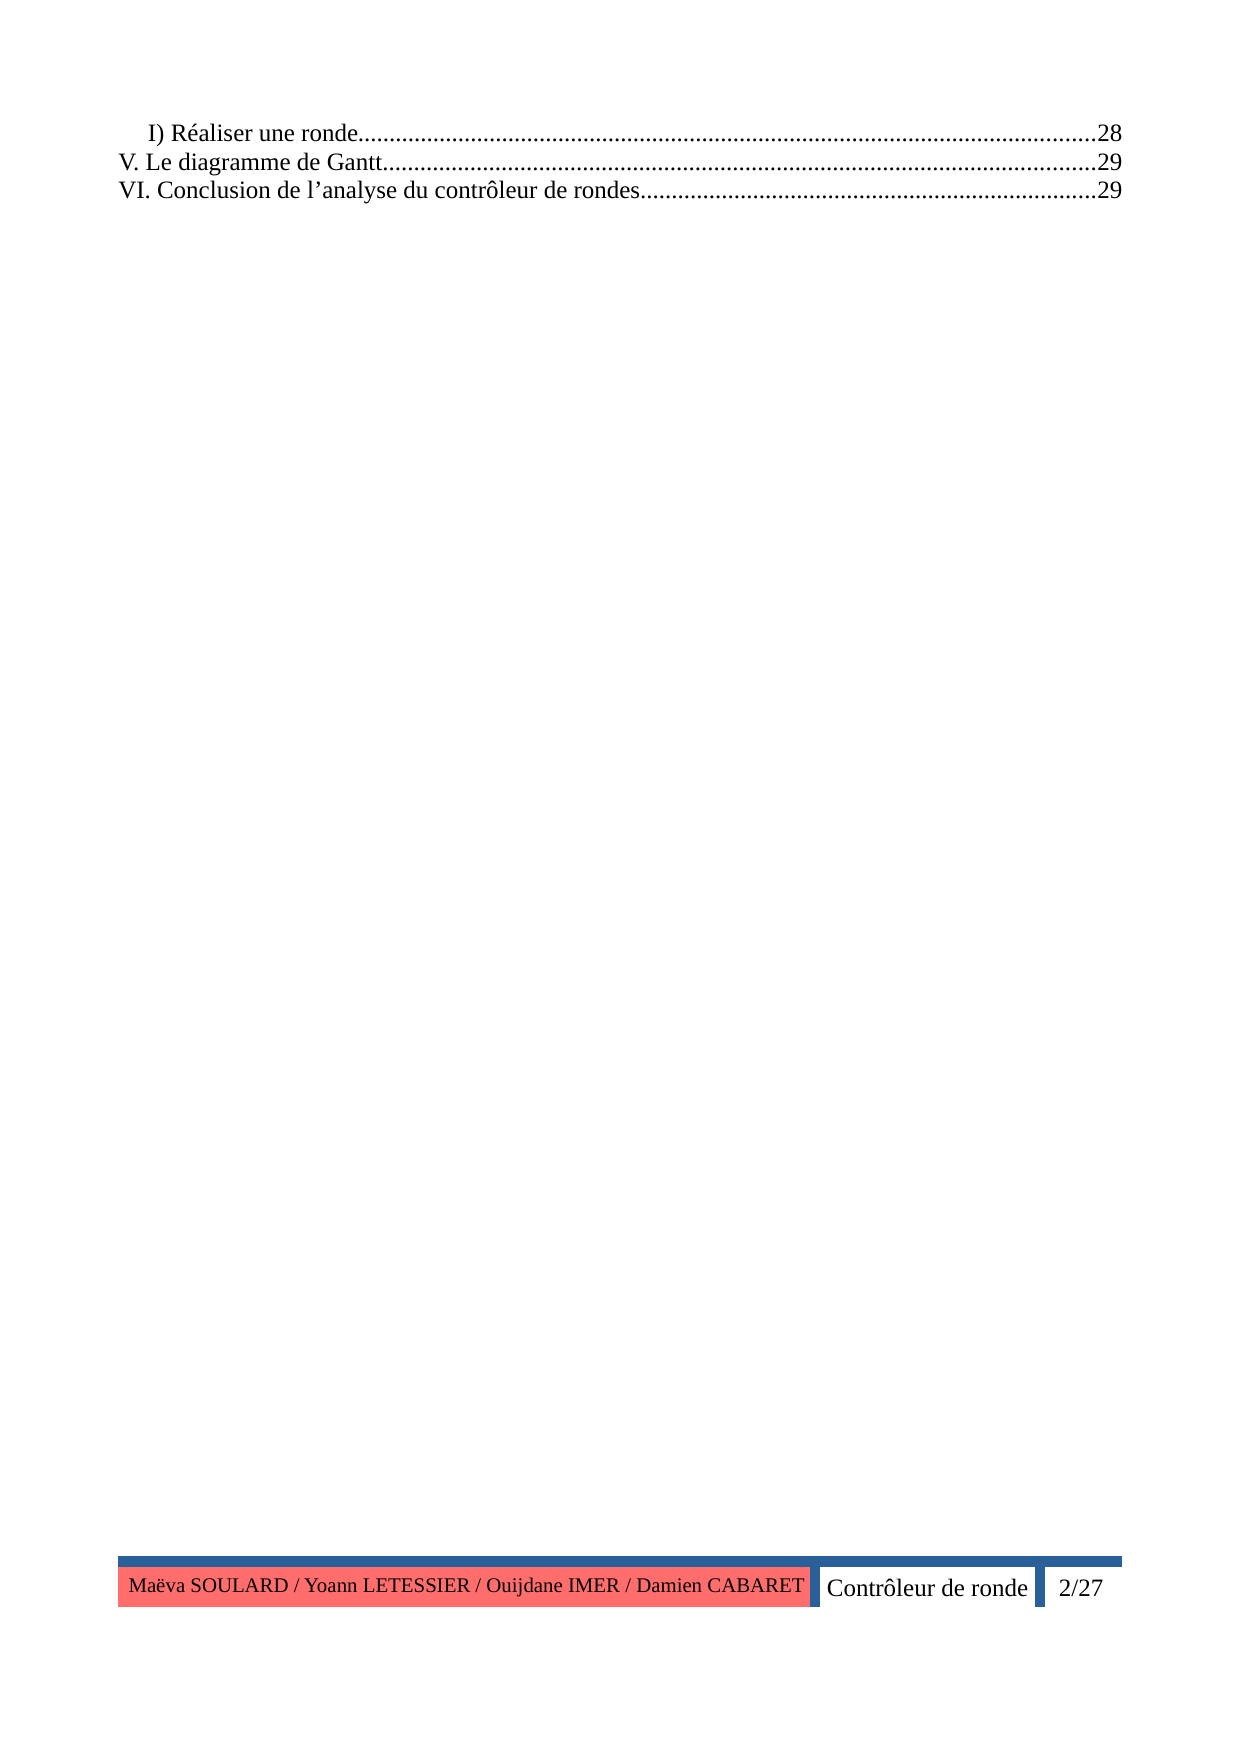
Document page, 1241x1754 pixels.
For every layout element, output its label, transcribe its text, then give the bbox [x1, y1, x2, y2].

text VI. Conclusion de l’analyse du contrôleur de rondes 29 [118, 176, 1122, 204]
text I) Réaliser une ronde 28 [148, 118, 1122, 147]
text V. Le diagramme de Gantt 29 [118, 147, 1122, 176]
